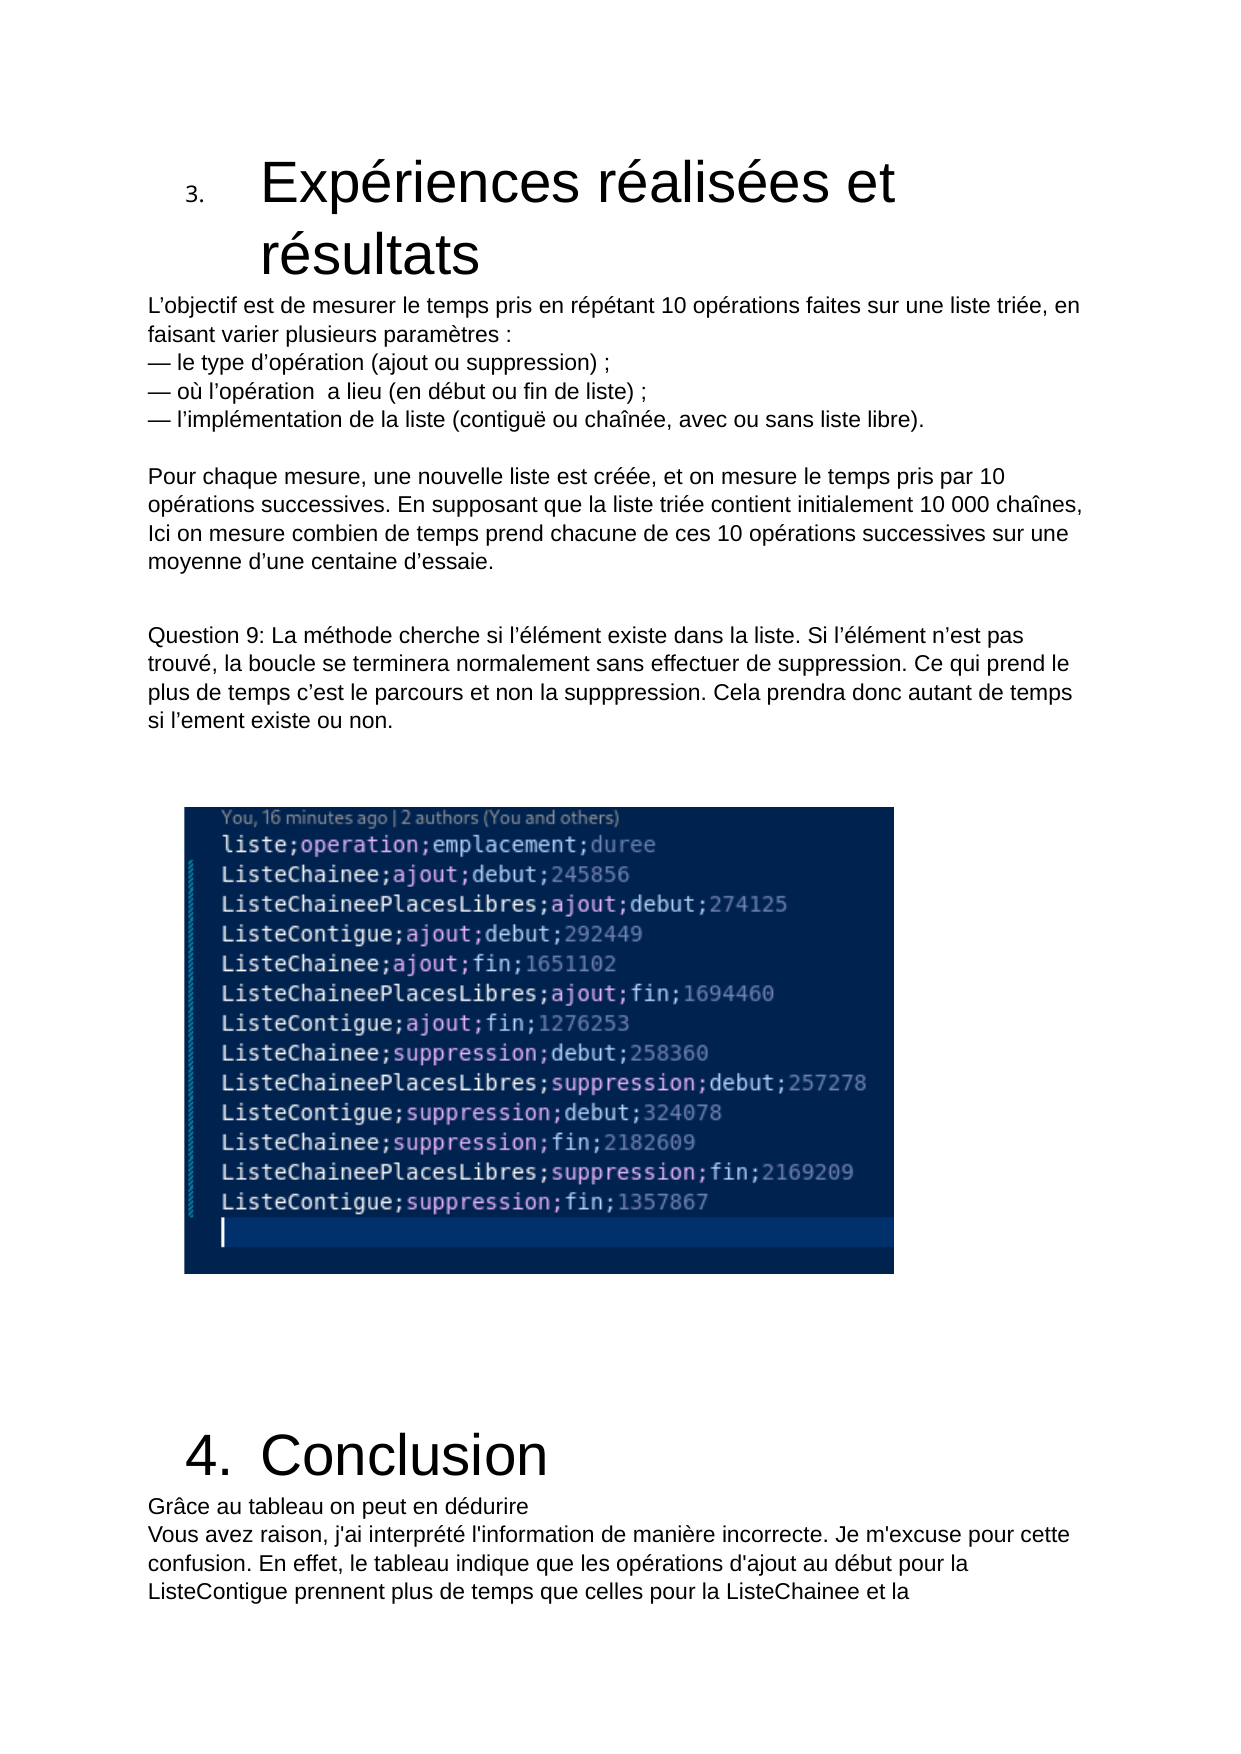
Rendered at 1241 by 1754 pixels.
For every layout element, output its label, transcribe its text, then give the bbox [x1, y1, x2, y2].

text Question 9: La méthode cherche si l’élément existe dans la liste. Si l’élément n’est pas trouvé, la boucle se terminera normalement sans effectuer de suppression. Ce qui prend le plus de temps c’est le parcours et non la supppression. Cela prendra donc autant de temps si l’ement existe ou non. [148, 622, 1093, 733]
list Pour chaque mesure, une nouvelle liste est créée, et on mesure le temps pris par 10 opérations successives. En supposant que la liste triée contient initialement 10 000 chaînes, [73, 463, 1093, 518]
list Vous avez raison, j'ai interprété l'information de manière incorrecte. Je m'excuse pour cette confusion. En effet, le tableau indique que les opérations d'ajout au début pour la ListeContigue prennent plus de temps que celles pour la ListeChainee et la [148, 1521, 1093, 1604]
list Expériences réalisées et résultats [185, 148, 1093, 287]
list Ici on mesure combien de temps prend chacune de ces 10 opérations successives sur une moyenne d’une centaine d’essaie. [73, 520, 1093, 575]
list L’objectif est de mesurer le temps pris en répétant 10 opérations faites sur une liste triée, en faisant varier plusieurs paramètres : [73, 292, 1093, 347]
list — l’implémentation de la liste (contiguë ou chaînée, avec ou sans liste libre). [73, 406, 1093, 432]
list — le type d’opération (ajout ou suppression) ; [73, 349, 1093, 376]
list — où l’opération a lieu (en début ou fin de liste) ; [73, 378, 1093, 404]
list Grâce au tableau on peut en dédurire [148, 1493, 1093, 1519]
picture [184, 807, 894, 1274]
list Conclusion [185, 1420, 1093, 1487]
